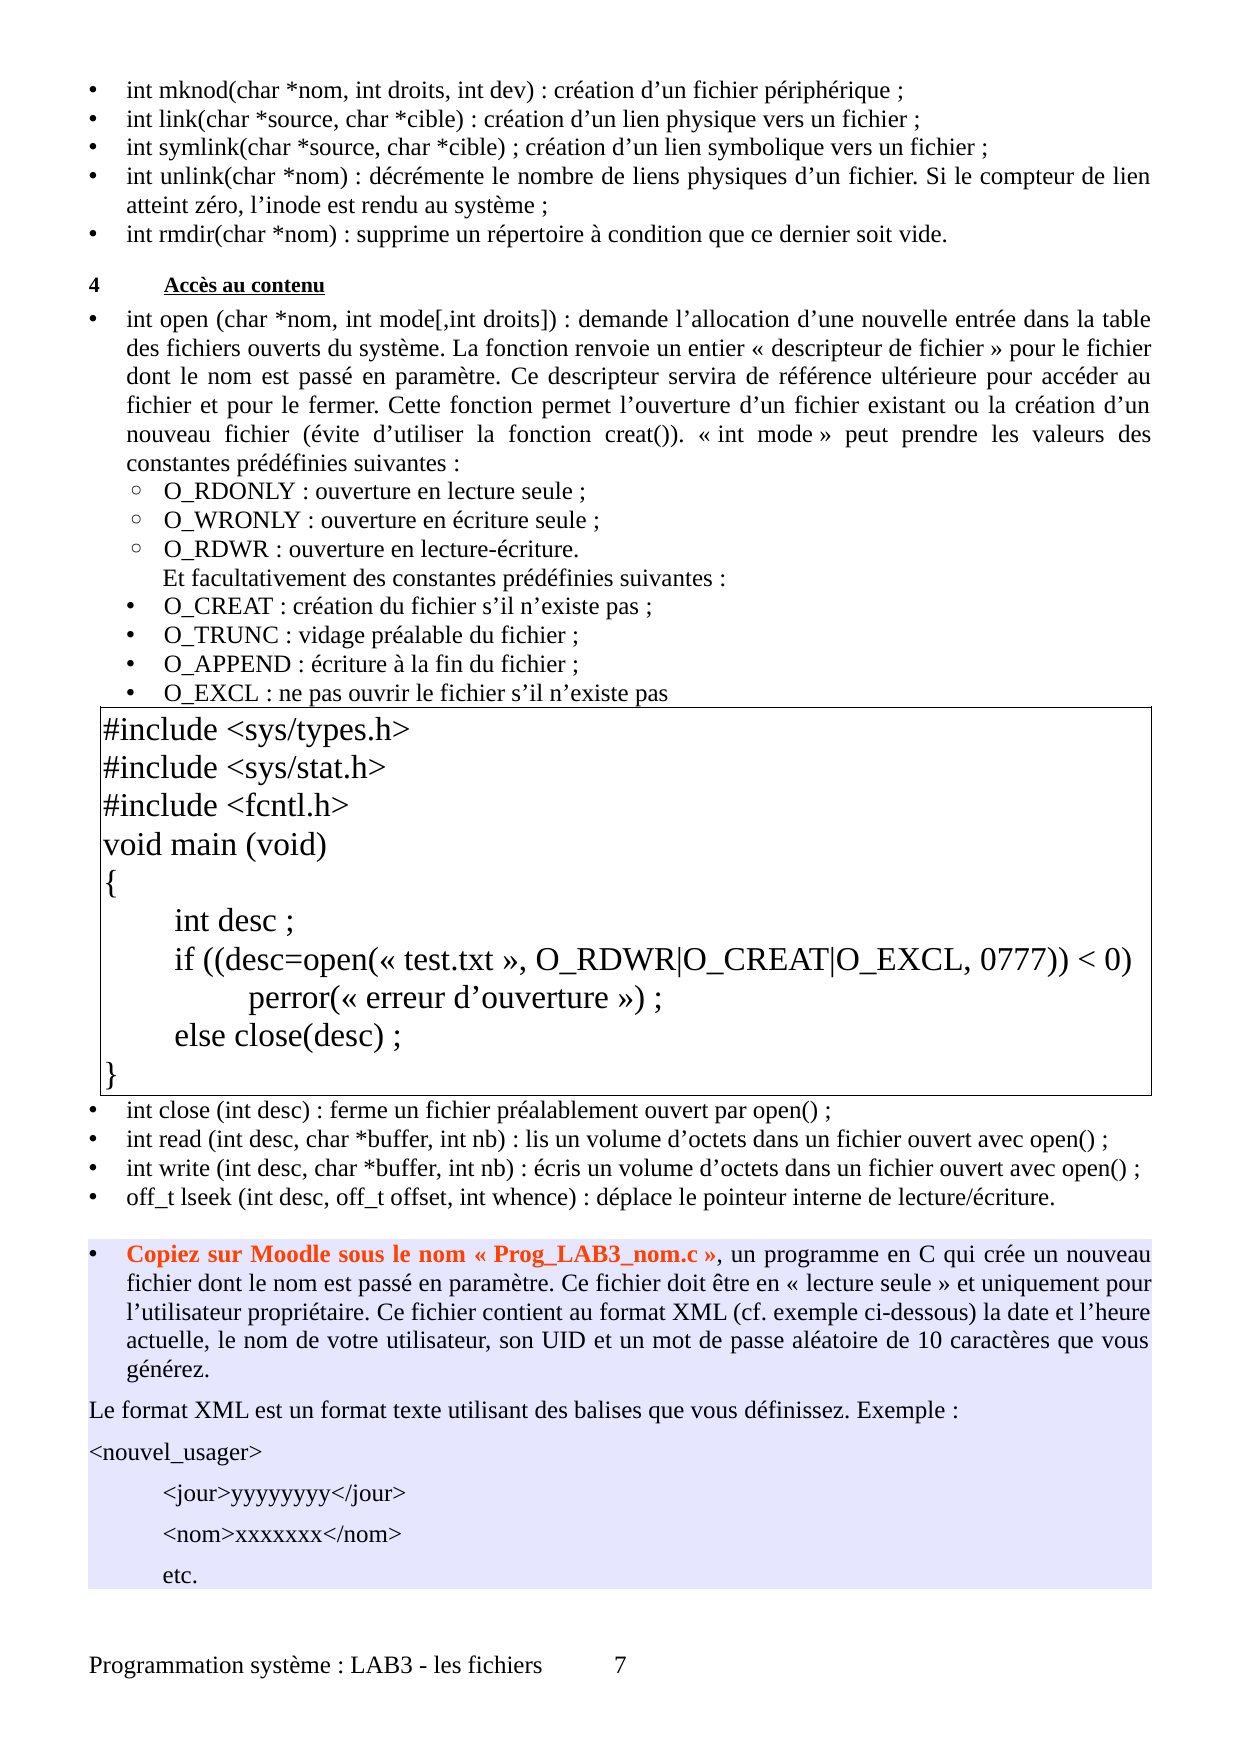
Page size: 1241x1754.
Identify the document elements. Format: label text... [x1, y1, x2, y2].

list O_RDONLY : ouverture en lecture seule ; [126, 476, 1152, 505]
text { [101, 860, 1151, 898]
list int close (int desc) : ferme un fichier préalablement ouvert par open() ; [88, 1096, 1152, 1124]
text perror(« erreur d’ouverture ») ; [101, 975, 1151, 1013]
list int link(char *source, char *cible) : création d’un lien physique vers un fichier ; [88, 104, 1152, 132]
text Le format XML est un format texte utilisant des balises que vous définissez. Exemple : [88, 1396, 1152, 1424]
list O_TRUNC : vidage préalable du fichier ; [126, 620, 1152, 649]
list int read (int desc, char *buffer, int nb) : lis un volume d’octets dans un fichier ouvert avec open() ; [88, 1124, 1152, 1153]
text #include <sys/types.h> [101, 708, 1151, 745]
text else close(desc) ; [101, 1013, 1151, 1051]
list int mknod(char *nom, int droits, int dev) : création d’un fichier périphérique ; [88, 75, 1152, 104]
text if ((desc=open(« test.txt », O_RDWR|O_CREAT|O_EXCL, 0777)) < 0) [101, 936, 1151, 975]
text <nom>xxxxxxx</nom> [88, 1519, 1152, 1548]
text int desc ; [101, 898, 1151, 936]
text #include <fcntl.h> [101, 783, 1151, 821]
list int write (int desc, char *buffer, int nb) : écris un volume d’octets dans un fichier ouvert avec open() ; [88, 1153, 1152, 1182]
text void main (void) [101, 821, 1151, 860]
list O_RDWR : ouverture en lecture-écriture. [126, 534, 1152, 563]
list int unlink(char *nom) : décrémente le nombre de liens physiques d’un fichier. Si le compteur de lien atteint zéro, l’inode est rendu au système ; [88, 161, 1152, 219]
text etc. [88, 1561, 1152, 1589]
text } [101, 1051, 1151, 1095]
list int symlink(char *source, char *cible) ; création d’un lien symbolique vers un fichier ; [88, 132, 1152, 161]
list O_APPEND : écriture à la fin du fichier ; [126, 649, 1152, 678]
list O_CREAT : création du fichier s’il n’existe pas ; [126, 591, 1152, 620]
list O_WRONLY : ouverture en écriture seule ; [126, 505, 1152, 534]
list O_EXCL : ne pas ouvrir le fichier s’il n’existe pas [126, 678, 1152, 706]
list off_t lseek (int desc, off_t offset, int whence) : déplace le pointeur interne de lecture/écriture. [88, 1182, 1152, 1211]
text <jour>yyyyyyyy</jour> [88, 1478, 1152, 1507]
text Et facultativement des constantes prédéfinies suivantes : [15, 563, 1152, 591]
list Copiez sur Moodle sous le nom « Prog_LAB3_nom.c », un programme en C qui crée un nouveau fichier dont le nom est passé en paramètre. Ce fichier doit être en « lecture seule » et uniquement pour l’utilisateur propriétaire. Ce fichier contient au format XML (cf. exemple ci-dessous) la date et l’heure actuelle, le nom de votre utilisateur, son UID et un mot de passe aléatoire de 10 caractères que vous générez. [88, 1239, 1152, 1383]
list int open (char *nom, int mode[,int droits]) : demande l’allocation d’une nouvelle entrée dans la table des fichiers ouverts du système. La fonction renvoie un entier « descripteur de fichier » pour le fichier dont le nom est passé en paramètre. Ce descripteur servira de référence ultérieure pour accéder au fichier et pour le fermer. Cette fonction permet l’ouverture d’un fichier existant ou la création d’un nouveau fichier (évite d’utiliser la fonction creat()). « int mode » peut prendre les valeurs des constantes prédéfinies suivantes : [88, 304, 1152, 476]
text <nouvel_usager> [88, 1437, 1152, 1466]
text #include <sys/stat.h> [101, 745, 1151, 783]
list int rmdir(char *nom) : supprime un répertoire à condition que ce dernier soit vide. [88, 219, 1152, 247]
subtitle Accès au contenu [88, 272, 1152, 298]
